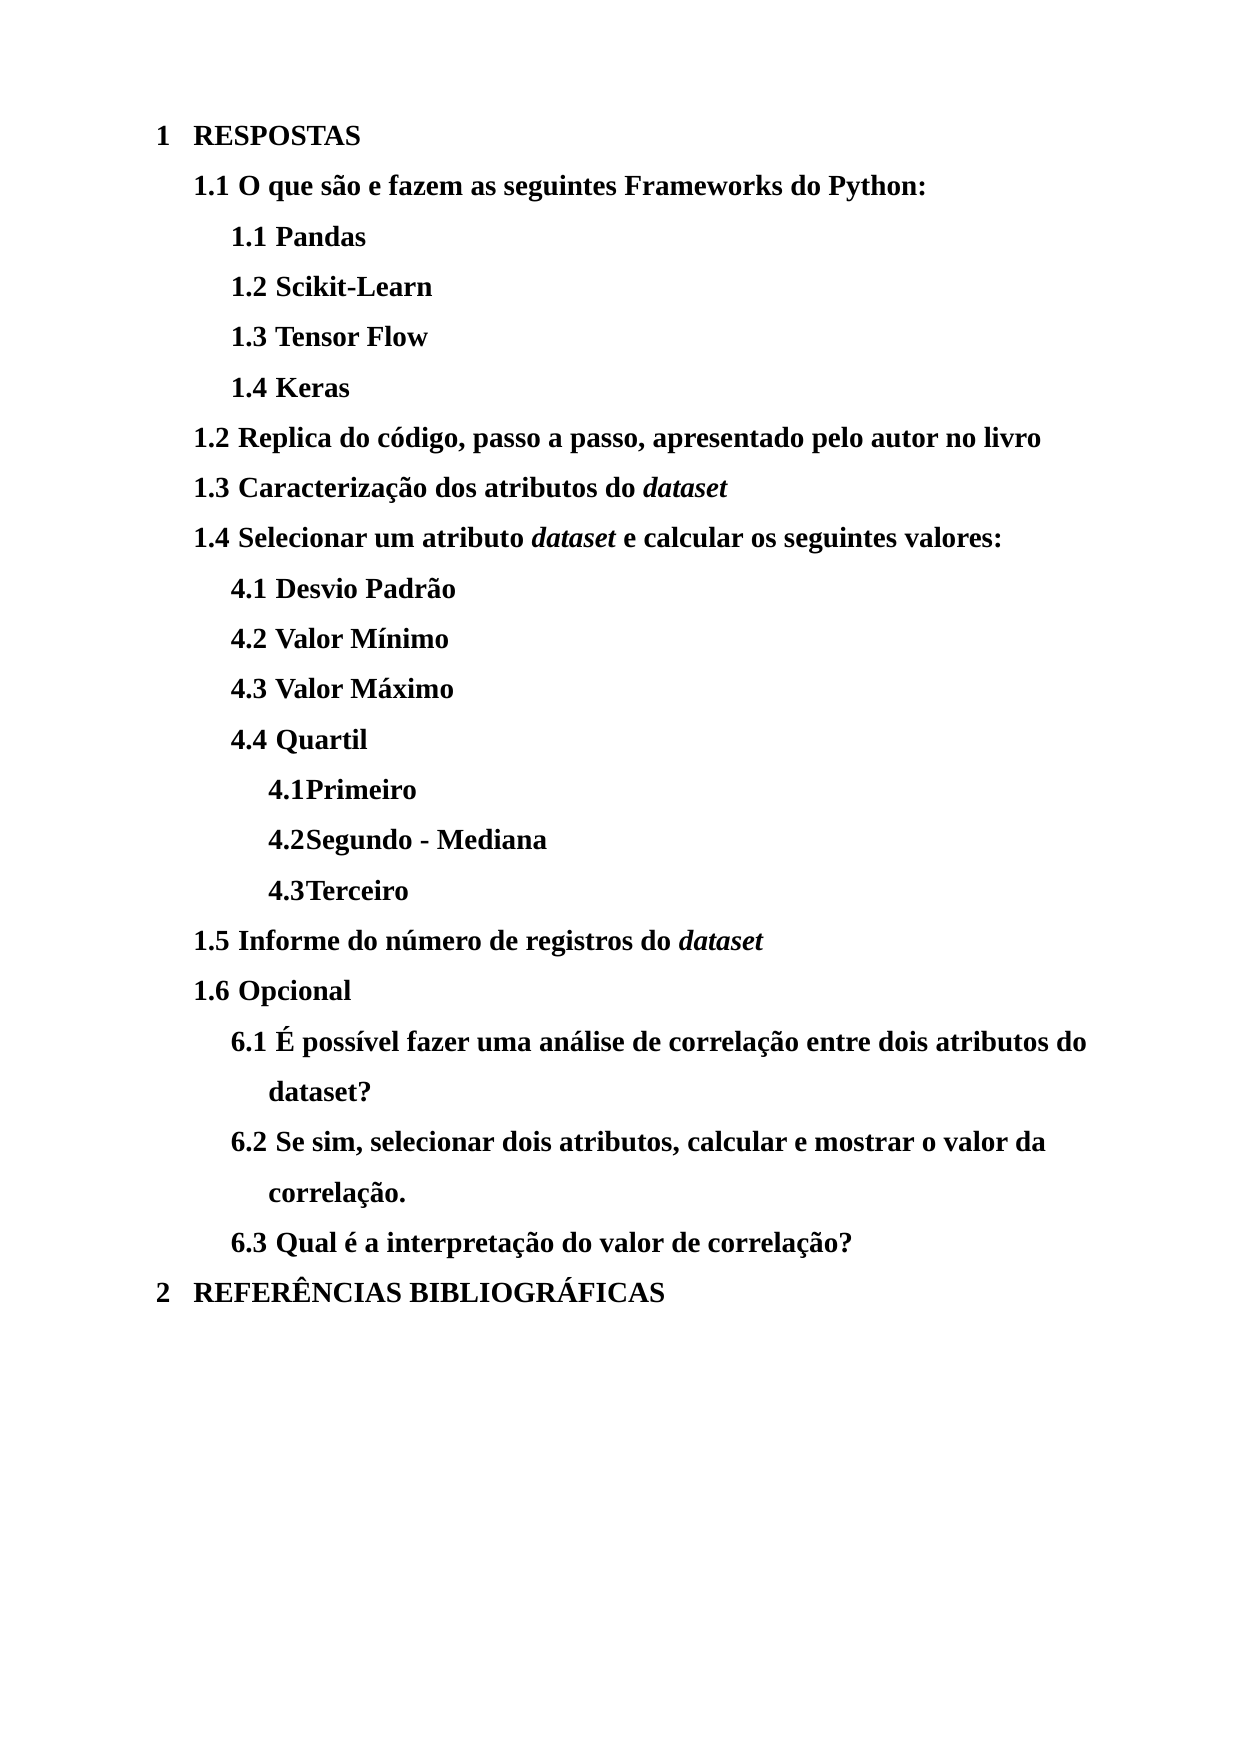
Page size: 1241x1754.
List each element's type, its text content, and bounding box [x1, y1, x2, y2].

list Tensor Flow [231, 319, 1122, 353]
list Replica do código, passo a passo, apresentado pelo autor no livro [193, 420, 1122, 453]
list Caracterização dos atributos do dataset [193, 470, 1122, 504]
list Selecionar um atributo dataset e calcular os seguintes valores: [193, 521, 1122, 554]
list Quartil [231, 722, 1122, 755]
list Valor Mínimo [231, 621, 1122, 655]
list Pandas [231, 219, 1122, 252]
list Segundo - Mediana [268, 822, 1122, 856]
list Valor Máximo [231, 672, 1122, 705]
list REFERÊNCIAS BIBLIOGRÁFICAS [156, 1275, 1122, 1309]
list Qual é a interpretação do valor de correlação? [231, 1225, 1122, 1258]
list O que são e fazem as seguintes Frameworks do Python: [193, 168, 1122, 202]
list Opcional [193, 973, 1122, 1007]
list Primeiro [268, 772, 1122, 806]
list RESPOSTAS [156, 118, 1122, 152]
list Se sim, selecionar dois atributos, calcular e mostrar o valor da correlação. [231, 1124, 1122, 1208]
list Desvio Padrão [231, 571, 1122, 604]
list Terceiro [268, 873, 1122, 906]
list Keras [231, 370, 1122, 403]
list Scikit-Learn [231, 269, 1122, 303]
list Informe do número de registros do dataset [193, 923, 1122, 957]
list É possível fazer uma análise de correlação entre dois atributos do dataset? [231, 1024, 1122, 1108]
